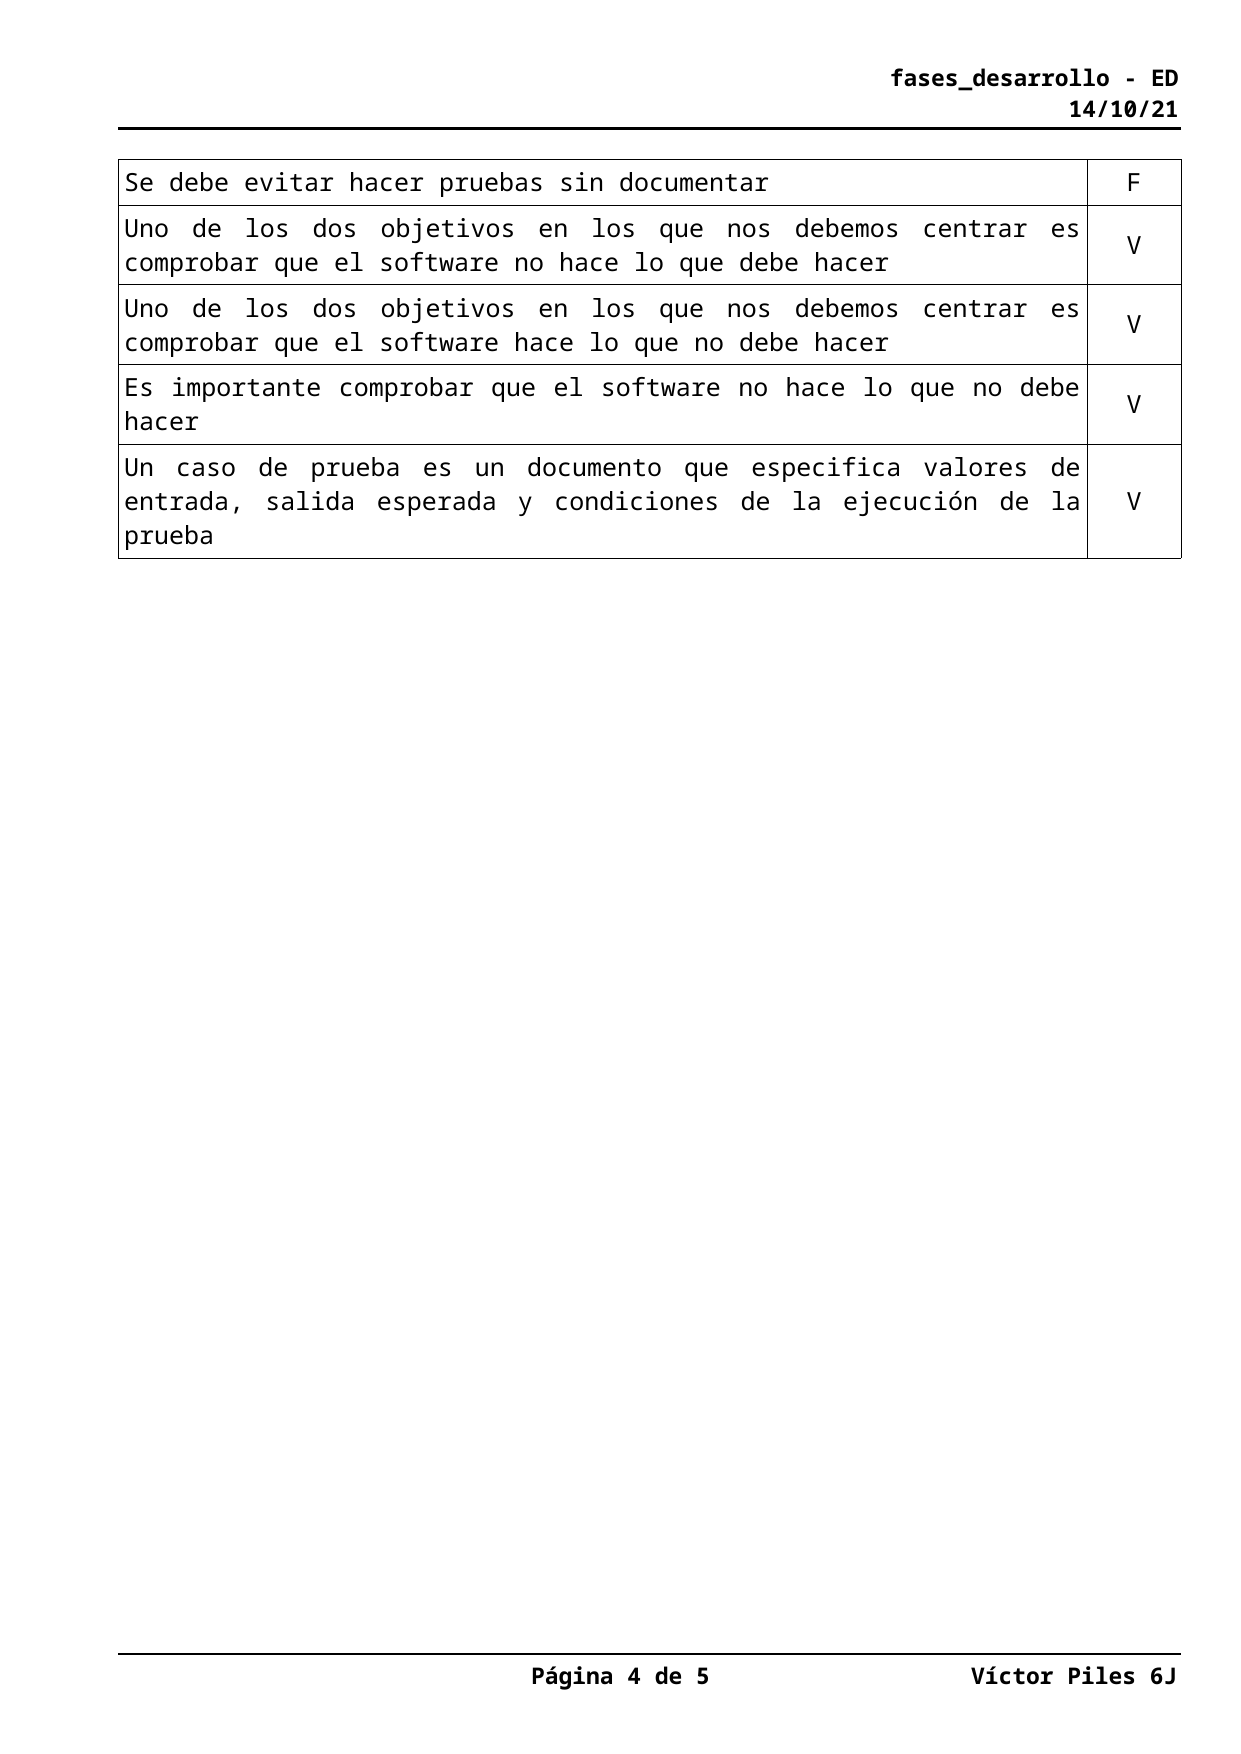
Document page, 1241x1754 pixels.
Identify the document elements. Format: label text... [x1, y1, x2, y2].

table_cell V [1088, 365, 1181, 444]
table_cell V [1088, 285, 1181, 364]
table_cell V [1088, 206, 1181, 284]
table_cell Es importante comprobar que el software no hace lo que no debe hacer [119, 365, 1087, 444]
table_cell Se debe evitar hacer pruebas sin documentar [119, 160, 1087, 205]
table_cell F [1088, 160, 1181, 205]
table_cell V [1088, 445, 1181, 557]
table_cell Un caso de prueba es un documento que especifica valores de entrada, salida esperada y condiciones de la ejecución de la prueba [119, 445, 1087, 557]
table_cell Uno de los dos objetivos en los que nos debemos centrar es comprobar que el software hace lo que no debe hacer [119, 285, 1087, 364]
table_cell Uno de los dos objetivos en los que nos debemos centrar es comprobar que el software no hace lo que debe hacer [119, 206, 1087, 284]
